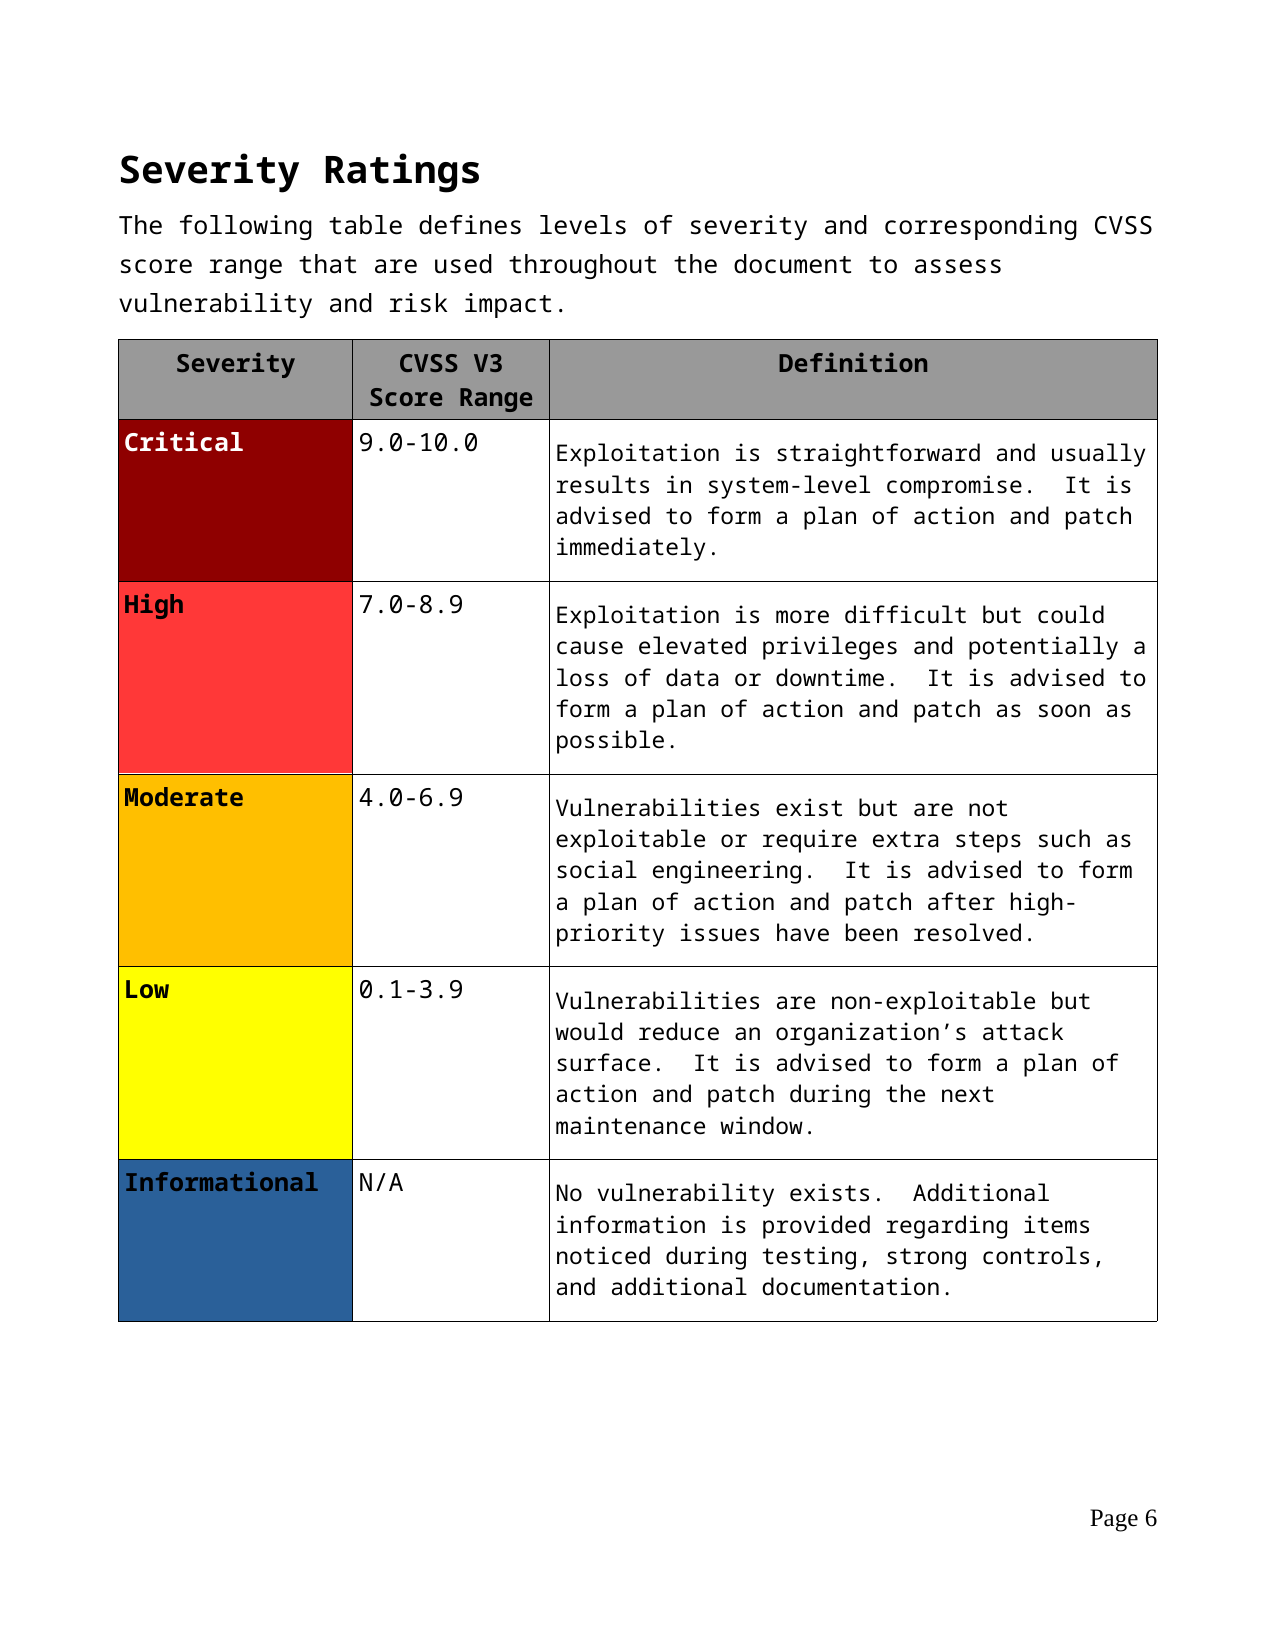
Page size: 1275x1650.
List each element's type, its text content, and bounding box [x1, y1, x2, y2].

table_cell No vulnerability exists. Additional information is provided regarding items noticed during testing, strong controls, and additional documentation. [550, 1160, 1157, 1321]
table_cell 4.0-6.9 [353, 775, 549, 966]
table_cell 9.0-10.0 [353, 420, 549, 581]
table_header Definition [550, 340, 1157, 419]
table_cell N/A [353, 1160, 549, 1321]
table_cell 0.1-3.9 [353, 967, 549, 1159]
table_cell Critical [119, 420, 352, 581]
table_cell Exploitation is straightforward and usually results in system-level compromise. It is advised to form a plan of action and patch immediately. [550, 420, 1157, 581]
table_cell Informational [119, 1160, 352, 1321]
text The following table defines levels of severity and corresponding CVSS score range that are used throughout the document to assess vulnerability and risk impact. [118, 207, 1157, 320]
table_cell Vulnerabilities exist but are not exploitable or require extra steps such as social engineering. It is advised to form a plan of action and patch after high-priority issues have been resolved. [550, 775, 1157, 966]
table_cell High [119, 582, 352, 773]
table_cell Vulnerabilities are non-exploitable but would reduce an organization’s attack surface. It is advised to form a plan of action and patch during the next maintenance window. [550, 967, 1157, 1159]
table_header Severity [119, 340, 352, 419]
table_header CVSS V3 Score Range [353, 340, 549, 419]
subtitle Severity Ratings [118, 143, 1157, 195]
table_cell Moderate [119, 775, 352, 966]
table_cell Low [119, 967, 352, 1159]
table_cell Exploitation is more difficult but could cause elevated privileges and potentially a loss of data or downtime. It is advised to form a plan of action and patch as soon as possible. [550, 582, 1157, 773]
table_cell 7.0-8.9 [353, 582, 549, 773]
